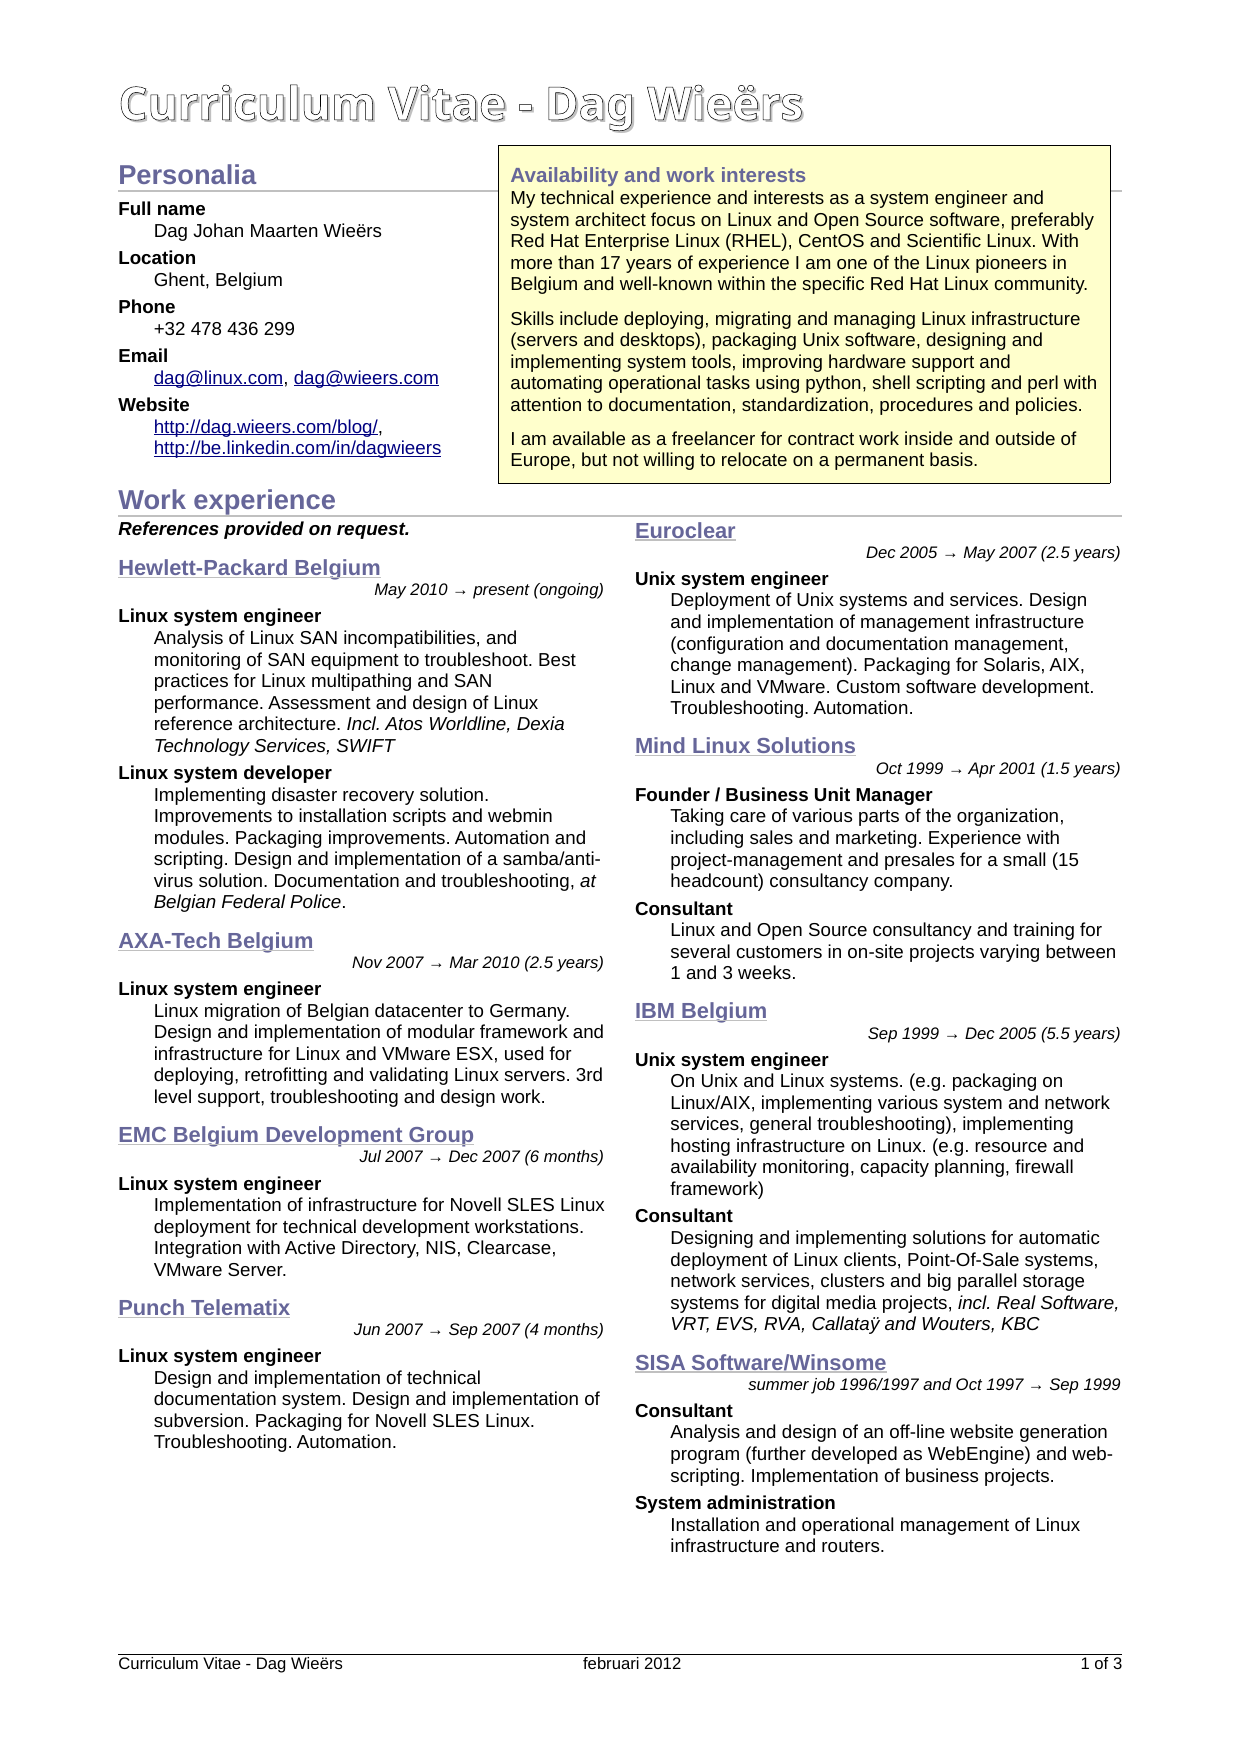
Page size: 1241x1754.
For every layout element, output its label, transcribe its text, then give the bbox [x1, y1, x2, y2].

list Linux system engineer [118, 605, 605, 627]
subtitle Personalia [118, 148, 498, 190]
list Website [118, 394, 498, 415]
subtitle Euroclear [635, 517, 1122, 543]
list Consultant [635, 1400, 1122, 1421]
subtitle IBM Belgium [635, 998, 1122, 1023]
text Nov 2007 → Mar 2010 (2.5 years) [118, 953, 605, 972]
list Implementation of infrastructure for Novell SLES Linux deployment for technical development workstations. Integration with Active Directory, NIS, Clearcase, VMware Server. [118, 1194, 605, 1280]
list Analysis of Linux SAN incompatibilities, and monitoring of SAN equipment to troubleshoot. Best practices for Linux multipathing and SAN performance. Assessment and design of Linux reference architecture. Incl. Atos Worldline, Dexia Technology Services, SWIFT [118, 627, 605, 756]
list Linux system engineer [118, 1172, 605, 1194]
list [1111, 247, 1122, 268]
list [1111, 394, 1122, 415]
text May 2010 → present (ongoing) [118, 580, 605, 599]
subtitle [1111, 148, 1122, 190]
list Installation and operational management of Linux infrastructure and routers. [635, 1513, 1122, 1556]
list Phone [118, 296, 498, 317]
text Dec 2005 → May 2007 (2.5 years) [635, 543, 1122, 562]
subtitle Hewlett-Packard Belgium [118, 555, 605, 580]
list Linux system engineer [118, 1345, 605, 1367]
list Designing and implementing solutions for automatic deployment of Linux clients, Point-Of-Sale systems, network services, clusters and big parallel storage systems for digital media projects, incl. Real Software, VRT, EVS, RVA, Callataÿ and Wouters, KBC [635, 1227, 1122, 1335]
list [1111, 198, 1122, 219]
subtitle SISA Software/Winsome [635, 1349, 1122, 1375]
list Analysis and design of an off-line website generation program (further developed as WebEngine) and web-scripting. Implementation of business projects. [635, 1421, 1122, 1486]
text Skills include deploying, migrating and managing Linux infrastructure (servers and desktops), packaging Unix software, designing and implementing system tools, improving hardware support and automating operational tasks using python, shell scripting and perl with attention to documentation, standardization, procedures and policies. [510, 307, 1098, 415]
subtitle AXA-Tech Belgium [118, 928, 605, 953]
text My technical experience and interests as a system engineer and system architect focus on Linux and Open Source software, preferably Red Hat Enterprise Linux (RHEL), CentOS and Scientific Linux. With more than 17 years of experience I am one of the Linux pioneers in Belgium and well-known within the specific Red Hat Linux community. [510, 187, 1098, 295]
list Consultant [635, 1205, 1122, 1227]
list Linux and Open Source consultancy and training for several customers in on-site projects varying between 1 and 3 weeks. [635, 919, 1122, 983]
list System administration [635, 1492, 1122, 1513]
list http://dag.wieers.com/blog/, http://be.linkedin.com/in/dagwieers [118, 415, 498, 458]
subtitle Punch Telematix [118, 1295, 605, 1320]
list Implementing disaster recovery solution. Improvements to installation scripts and webmin modules. Packaging improvements. Automation and scripting. Design and implementation of a samba/anti-virus solution. Documentation and troubleshooting, at Belgian Federal Police. [118, 783, 605, 913]
subtitle Mind Linux Solutions [635, 733, 1122, 759]
list Unix system engineer [635, 1048, 1122, 1070]
list +32 478 436 299 [118, 317, 498, 339]
list Ghent, Belgium [118, 268, 498, 290]
text Sep 1999 → Dec 2005 (5.5 years) [635, 1023, 1122, 1043]
list Founder / Business Unit Manager [635, 784, 1122, 805]
text I am available as a freelancer for contract work inside and outside of Europe, but not willing to relocate on a permanent basis. [510, 428, 1098, 471]
list Consultant [635, 897, 1122, 919]
text References provided on request. [118, 517, 605, 539]
text Oct 1999 → Apr 2001 (1.5 years) [635, 759, 1122, 778]
title Availability and work interests [510, 163, 1098, 187]
list Deployment of Unix systems and services. Design and implementation of management infrastructure (configuration and documentation management, change management). Packaging for Solaris, AIX, Linux and VMware. Custom software development. Troubleshooting. Automation. [635, 589, 1122, 719]
subtitle Work experience [118, 473, 1122, 515]
list On Unix and Linux systems. (e.g. packaging on Linux/AIX, implementing various system and network services, general troubleshooting), implementing hosting infrastructure on Linux. (e.g. resource and availability monitoring, capacity planning, firewall framework) [635, 1070, 1122, 1199]
text Jul 2007 → Dec 2007 (6 months) [118, 1147, 605, 1166]
list Design and implementation of technical documentation system. Design and implementation of subversion. Packaging for Novell SLES Linux. Troubleshooting. Automation. [118, 1367, 605, 1453]
text summer job 1996/1997 and Oct 1997 → Sep 1999 [635, 1375, 1122, 1394]
list Linux system developer [118, 762, 605, 783]
list Taking care of various parts of the organization, including sales and marketing. Experience with project-management and presales for a small (15 headcount) consultancy company. [635, 805, 1122, 891]
text Jun 2007 → Sep 2007 (4 months) [118, 1320, 605, 1339]
text Curriculum Vitae - Dag Wieërs [118, 71, 1122, 133]
list Unix system engineer [635, 568, 1122, 589]
list Email [118, 345, 498, 366]
list dag@linux.com, dag@wieers.com [118, 366, 498, 388]
list Linux system engineer [118, 978, 605, 999]
list [1111, 345, 1122, 366]
list [1111, 296, 1122, 317]
list Location [118, 247, 498, 268]
list Linux migration of Belgian datacenter to Germany. Design and implementation of modular framework and infrastructure for Linux and VMware ESX, used for deploying, retrofitting and validating Linux servers. 3rd level support, troubleshooting and design work. [118, 999, 605, 1107]
subtitle EMC Belgium Development Group [118, 1122, 605, 1147]
list Full name [118, 198, 498, 219]
list Dag Johan Maarten Wieërs [118, 219, 498, 241]
